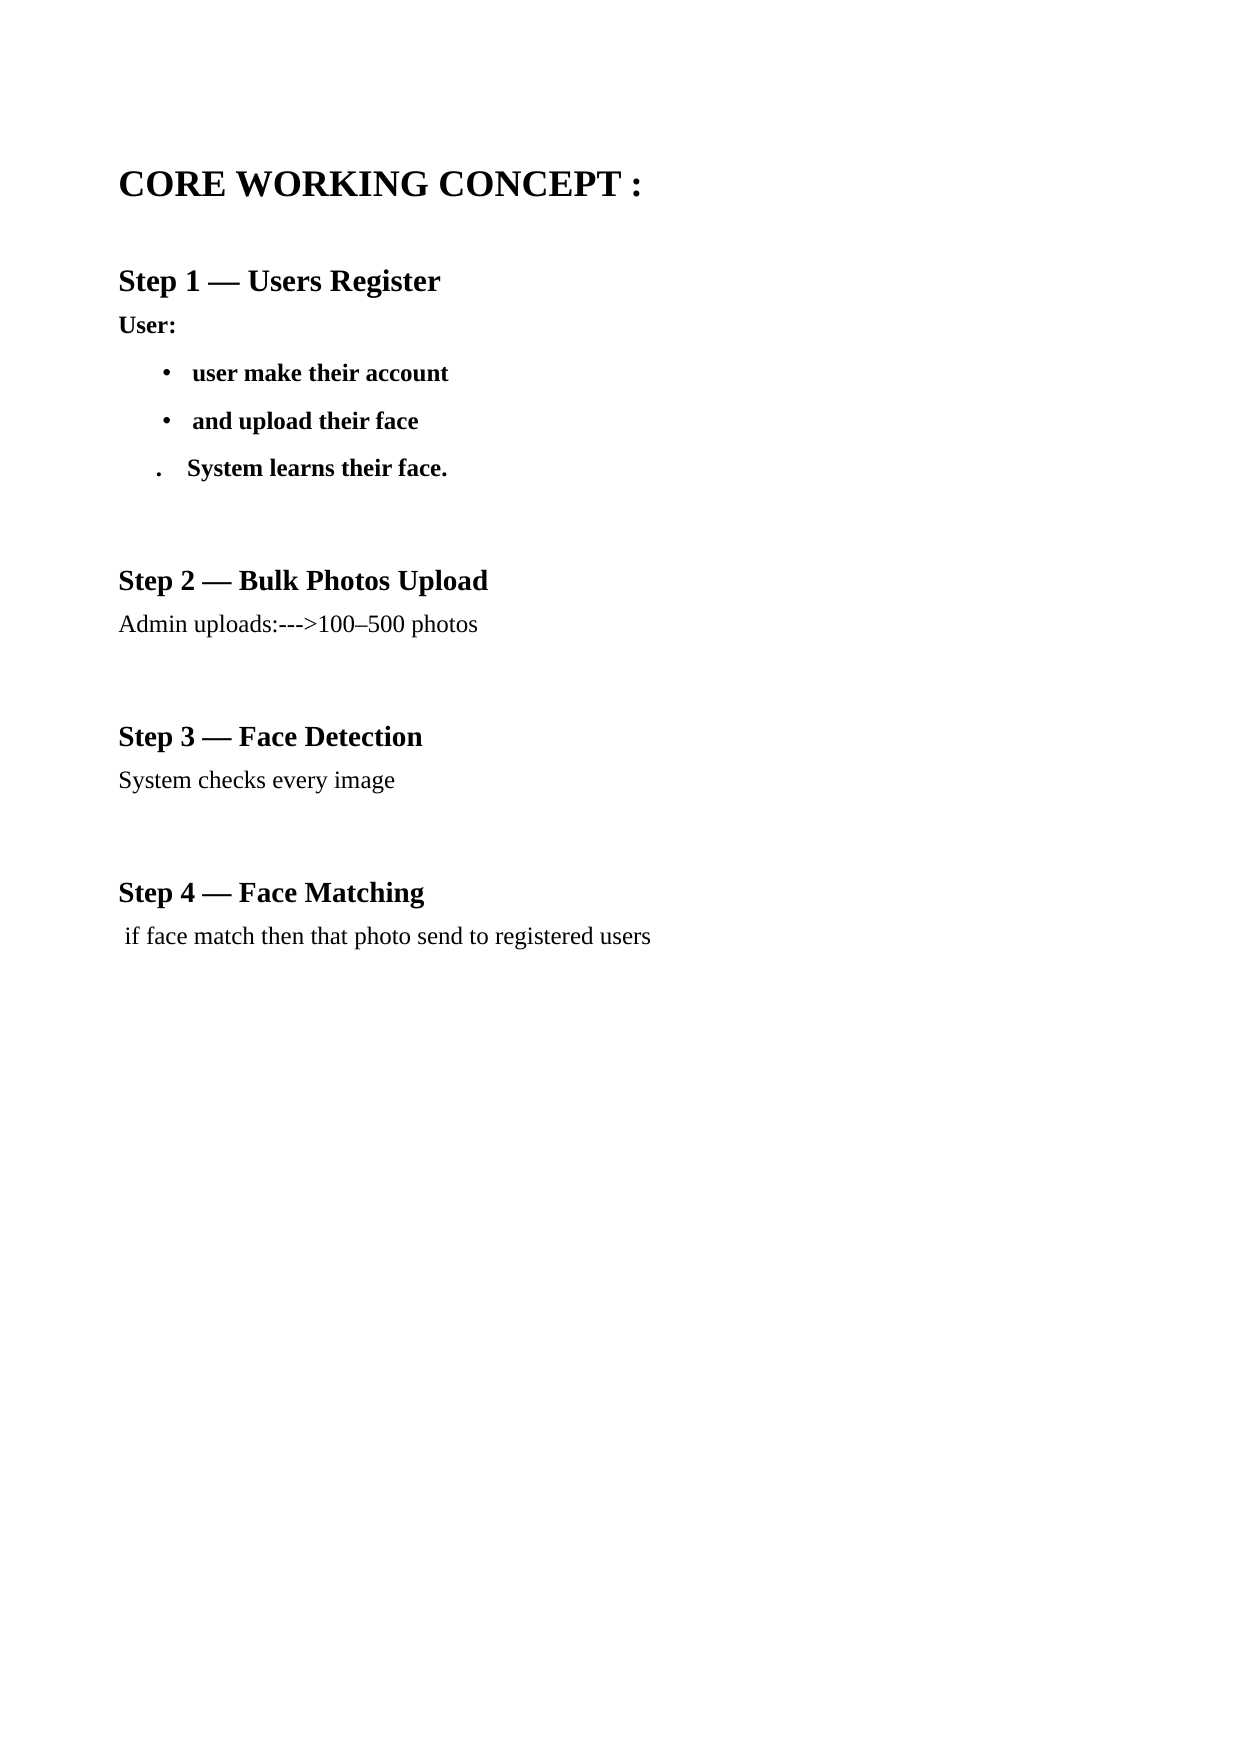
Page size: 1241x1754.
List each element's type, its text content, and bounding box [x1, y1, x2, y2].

subtitle Step 2 — Bulk Photos Upload [118, 563, 1122, 597]
subtitle Step 1 — Users Register [118, 262, 1122, 298]
text User: [118, 311, 1122, 339]
text if face match then that photo send to registered users [118, 921, 1122, 949]
text . System learns their face. [118, 453, 1122, 482]
text Admin uploads:--->100–500 photos [118, 609, 1122, 638]
subtitle Step 4 — Face Matching [118, 875, 1122, 908]
list user make their account [162, 358, 1122, 387]
text CORE WORKING CONCEPT : [118, 161, 1122, 204]
text System checks every image [118, 765, 1122, 794]
list and upload their face [162, 406, 1122, 434]
subtitle Step 3 — Face Detection [118, 719, 1122, 752]
